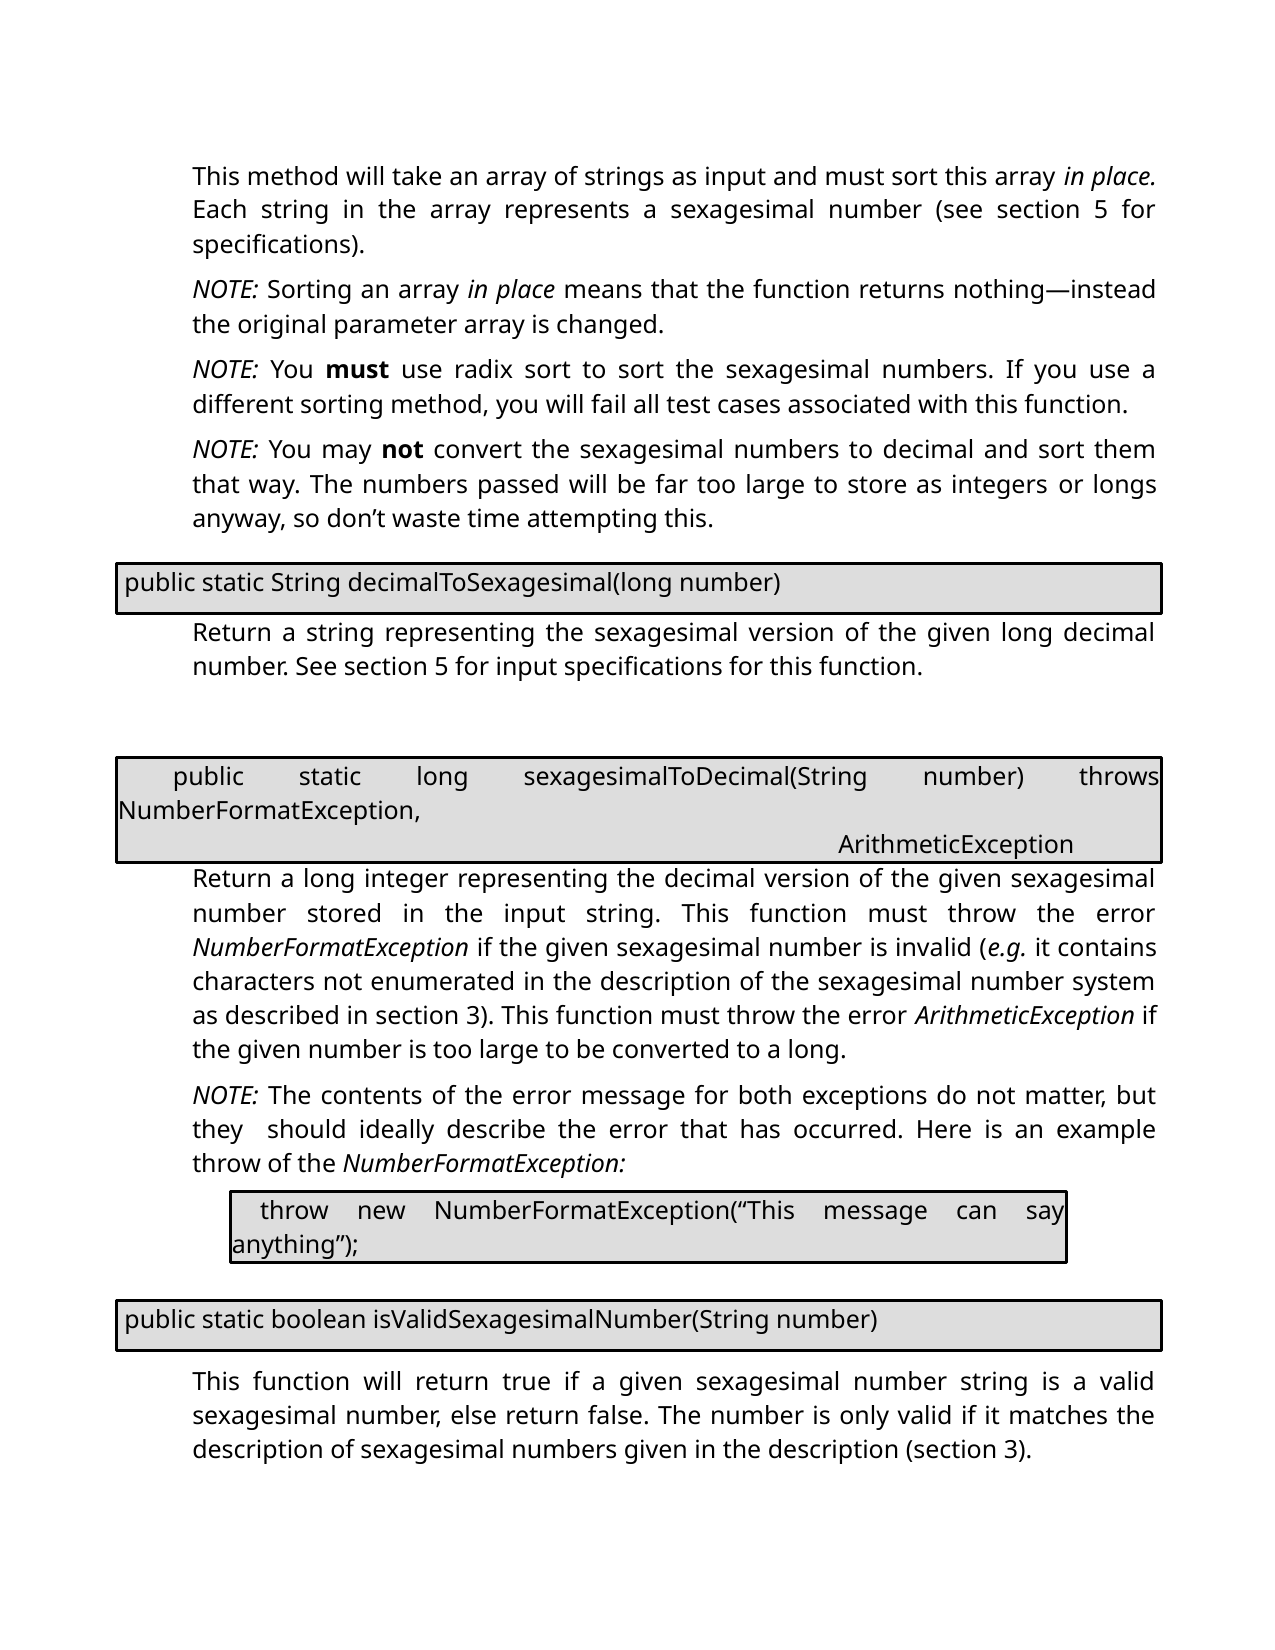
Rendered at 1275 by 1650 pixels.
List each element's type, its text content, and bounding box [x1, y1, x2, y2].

text NOTE: Sorting an array in place means that the function returns nothing—instead the original parameter array is changed. [192, 272, 1157, 340]
text NOTE: You may not convert the sexagesimal numbers to decimal and sort them that way. The numbers passed will be far too large to store as integers or longs anyway, so don’t waste time attempting this. [192, 432, 1157, 534]
text NOTE: You must use radix sort to sort the sexagesimal numbers. If you use a different sorting method, you will fail all test cases associated with this function. [192, 352, 1157, 420]
text NOTE: The contents of the error message for both exceptions do not matter, but they should ideally describe the error that has occurred. Here is an example throw of the NumberFormatException: [192, 1077, 1157, 1179]
text Return a string representing the sexagesimal version of the given long decimal number. See section 5 for input specifications for this function. [192, 615, 1157, 682]
text This function will return true if a given sexagesimal number string is a valid sexagesimal number, else return false. The number is only valid if it matches the description of sexagesimal numbers given in the description (section 3). [192, 1364, 1157, 1466]
text Return a long integer representing the decimal version of the given sexagesimal number stored in the input string. This function must throw the error NumberFormatException if the given sexagesimal number is invalid (e.g. it contains characters not enumerated in the description of the sexagesimal number system as described in section 3). This function must throw the error ArithmeticException if the given number is too large to be converted to a long. [192, 864, 1157, 1066]
text This method will take an array of strings as input and must sort this array in place. Each string in the array represents a sexagesimal number (see section 5 for specifications). [192, 158, 1157, 260]
